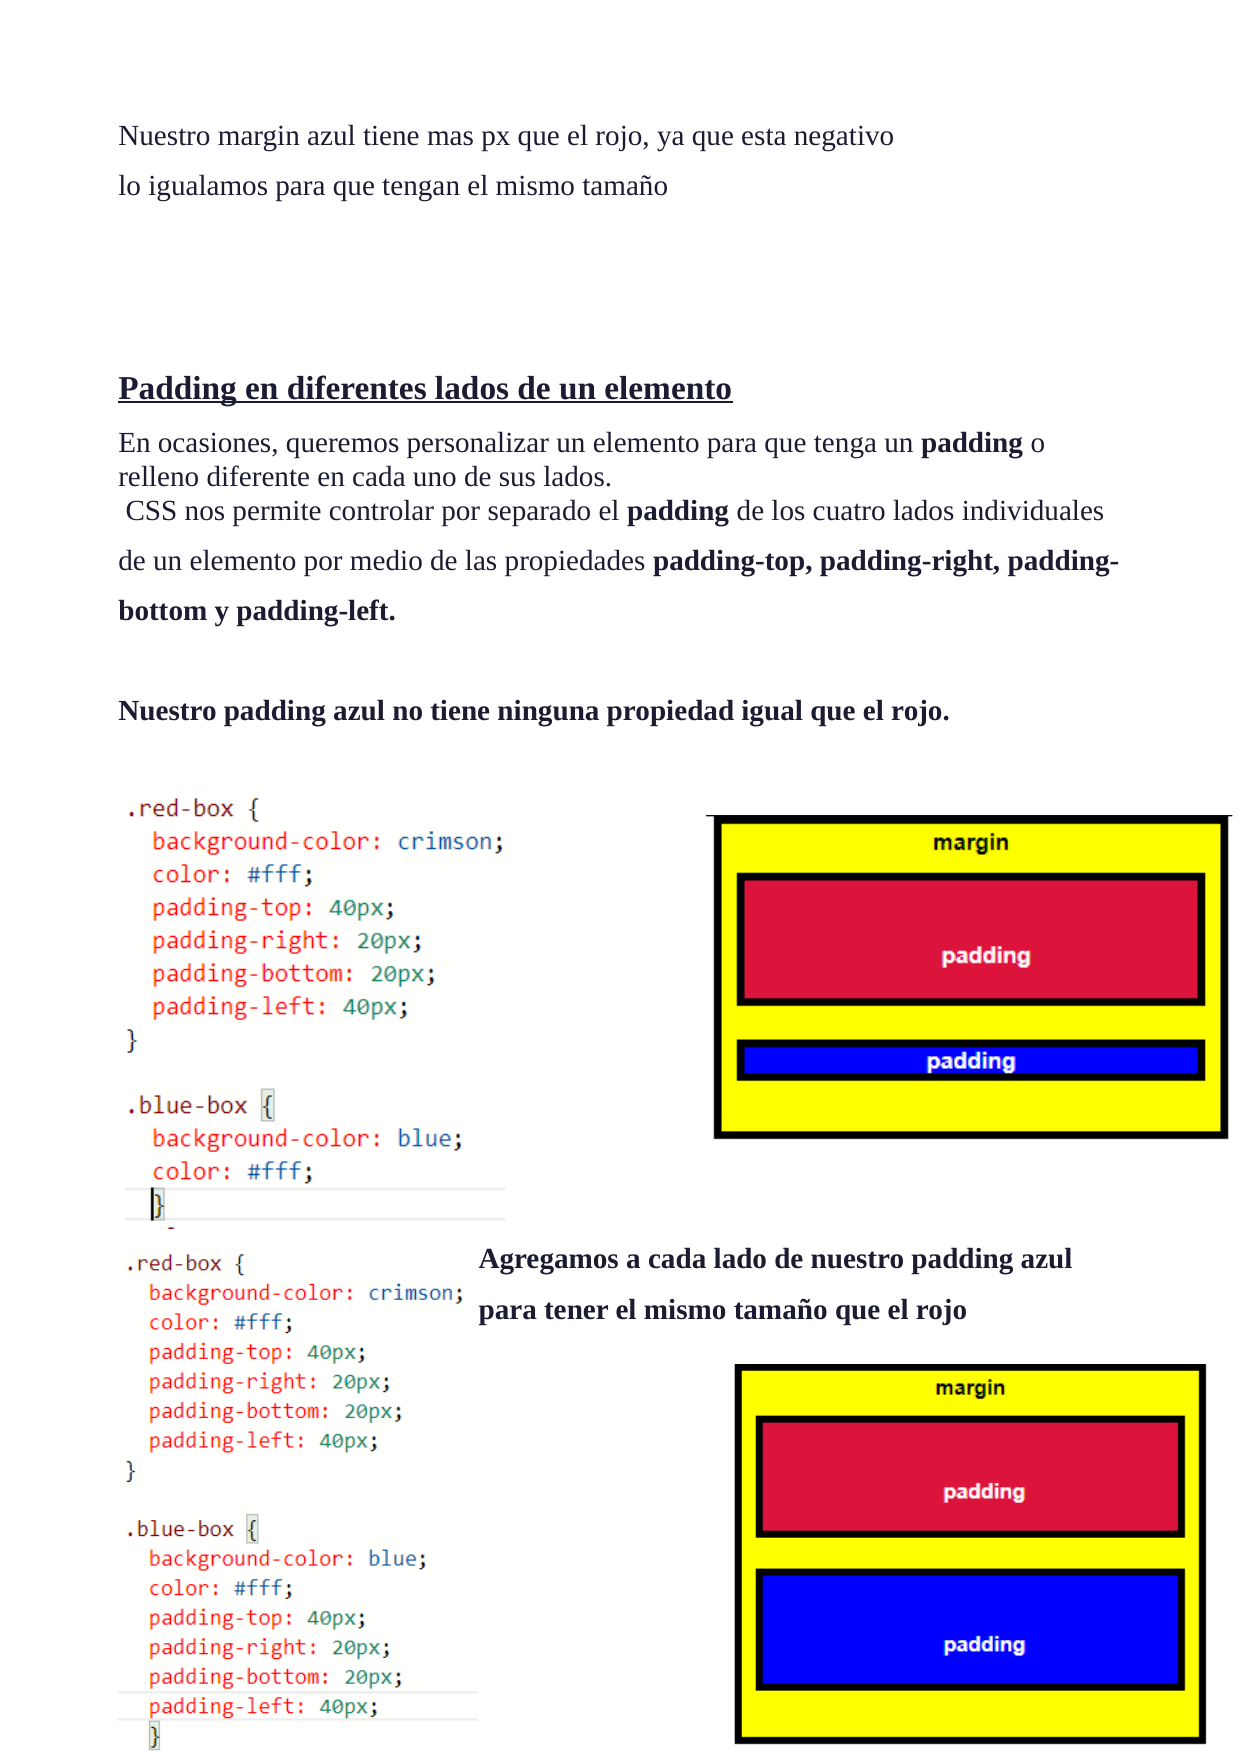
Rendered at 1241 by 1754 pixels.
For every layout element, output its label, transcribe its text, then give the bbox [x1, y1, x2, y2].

text lo igualamos para que tengan el mismo tamaño [118, 168, 1122, 202]
text Nuestro margin azul tiene mas px que el rojo, ya que esta negativo [118, 118, 1122, 152]
text Agregamos a cada lado de nuestro padding azul para tener el mismo tamaño que el rojo [479, 1242, 1122, 1326]
picture [117, 1237, 479, 1754]
picture [706, 815, 1233, 1156]
text En ocasiones, queremos personalizar un elemento para que tenga un padding o relleno diferente en cada uno de sus lados. [118, 426, 1122, 493]
text Nuestro padding azul no tiene ninguna propiedad igual que el rojo. [118, 693, 1122, 727]
text Padding en diferentes lados de un elemento [118, 368, 1122, 406]
picture [125, 782, 506, 1229]
text CSS nos permite controlar por separado el padding de los cuatro lados individuales de un elemento por medio de las propiedades padding-top, padding-right, padding-bottom y padding-left. [118, 493, 1122, 627]
picture [728, 1364, 1209, 1754]
